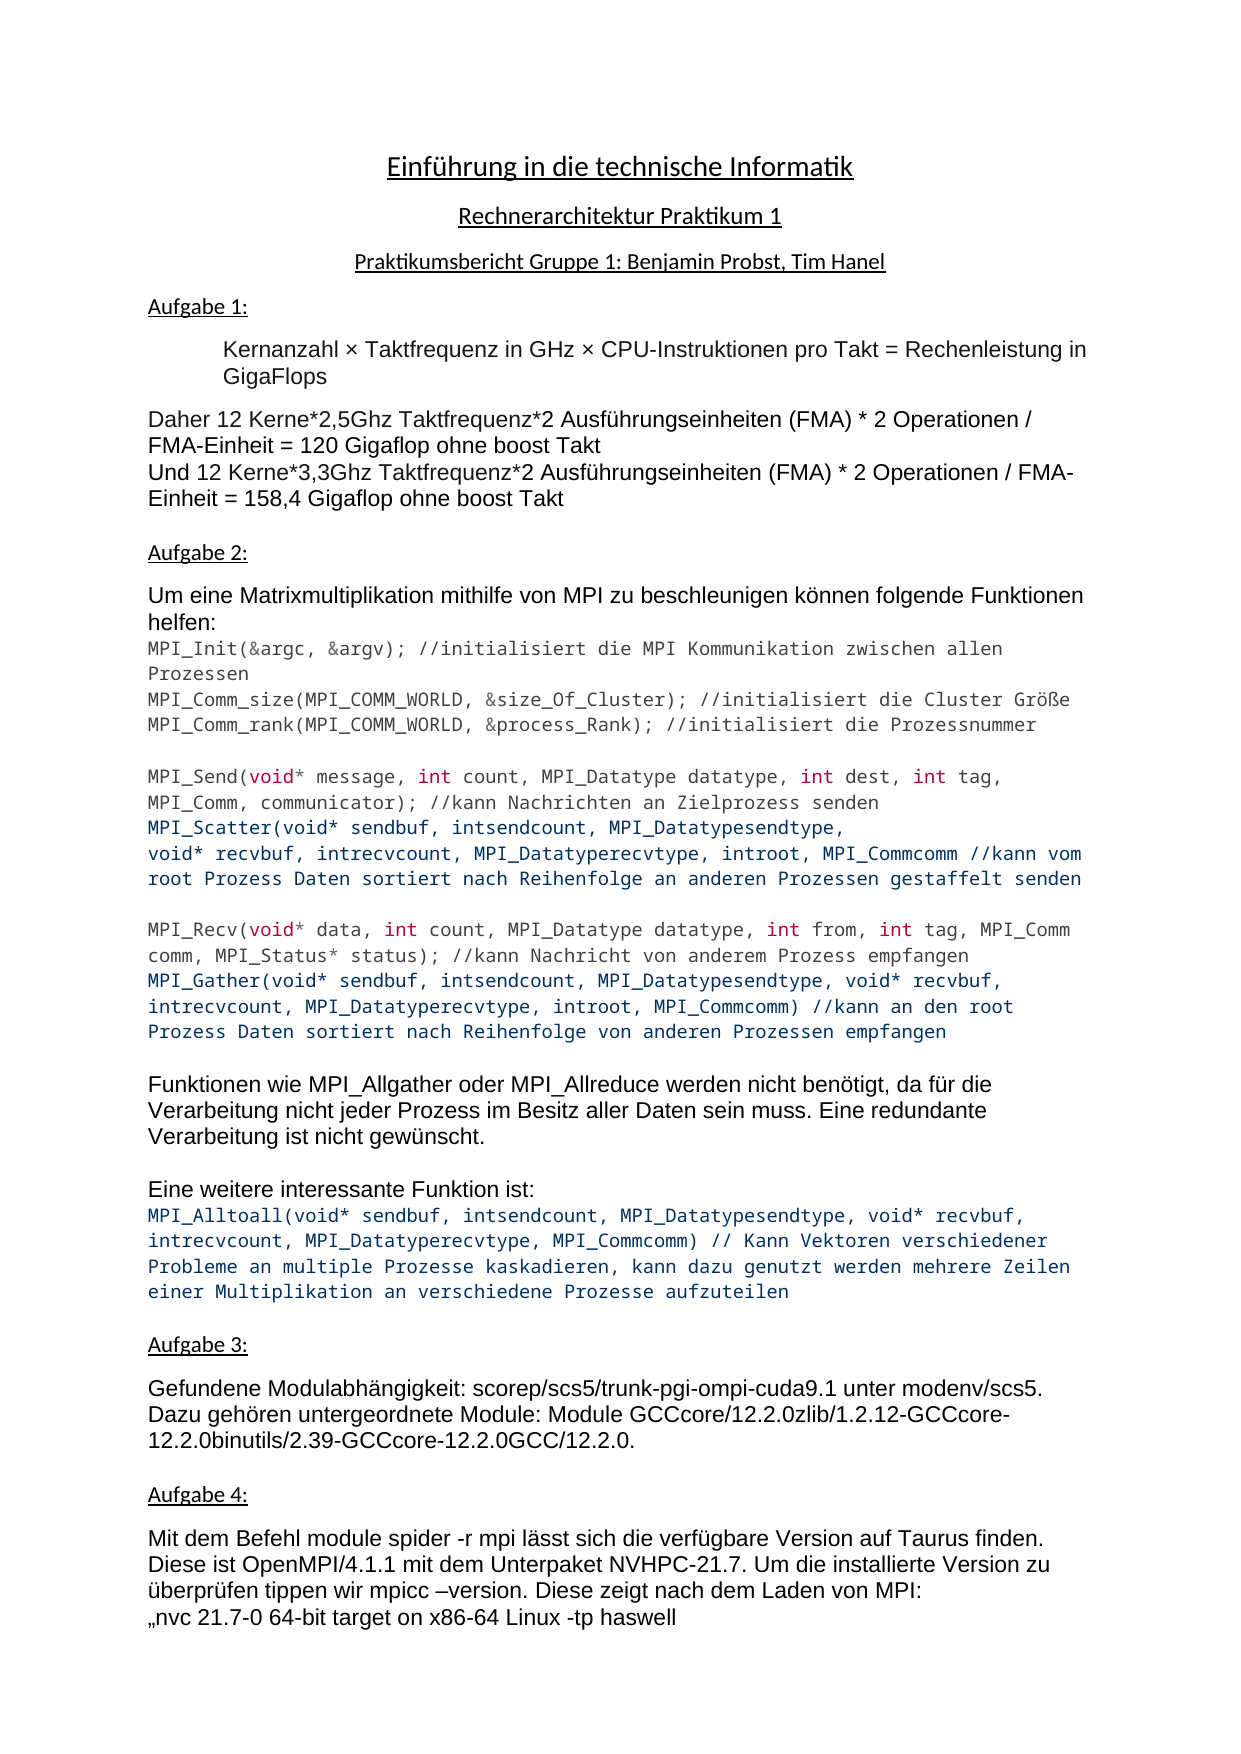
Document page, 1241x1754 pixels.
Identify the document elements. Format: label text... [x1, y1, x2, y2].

text Praktikumsbericht Gruppe 1: Benjamin Probst, Tim Hanel [148, 247, 1093, 275]
text Eine weitere interessante Funktion ist: [148, 1176, 1093, 1202]
text void* recvbuf, intrecvcount, MPI_Datatyperecvtype, introot, MPI_Commcomm //kann vom root Prozess Daten sortiert nach Reihenfolge an anderen Prozessen gestaffelt senden [148, 840, 1093, 891]
text „nvc 21.7-0 64-bit target on x86-64 Linux -tp haswell [148, 1604, 1093, 1630]
text MPI_Gather(void* sendbuf, intsendcount, MPI_Datatypesendtype, void* recvbuf, [148, 968, 1093, 993]
text MPI_Send(void* message, int count, MPI_Datatype datatype, int dest, int tag, MPI_Comm, communicator); //kann Nachrichten an Zielprozess senden [148, 763, 1093, 814]
text Aufgabe 1: [148, 292, 1093, 320]
text Daher 12 Kerne*2,5Ghz Taktfrequenz*2 Ausführungseinheiten (FMA) * 2 Operationen / FMA-Einheit = 120 Gigaflop ohne boost Takt [148, 406, 1093, 458]
text Und 12 Kerne*3,3Ghz Taktfrequenz*2 Ausführungseinheiten (FMA) * 2 Operationen / FMA-Einheit = 158,4 Gigaflop ohne boost Takt [148, 458, 1093, 511]
text Kernanzahl × Taktfrequenz in GHz × CPU-Instruktionen pro Takt = Rechenleistung in GigaFlops [223, 336, 1093, 389]
text Aufgabe 4: [148, 1480, 1093, 1508]
text MPI_Scatter(void* sendbuf, intsendcount, MPI_Datatypesendtype, [148, 814, 1093, 840]
text intrecvcount, MPI_Datatyperecvtype, introot, MPI_Commcomm) //kann an den root Prozess Daten sortiert nach Reihenfolge von anderen Prozessen empfangen [148, 993, 1093, 1044]
text MPI_Recv(void* data, int count, MPI_Datatype datatype, int from, int tag, MPI_Comm comm, MPI_Status* status); //kann Nachricht von anderem Prozess empfangen [148, 917, 1093, 968]
text Aufgabe 2: [148, 538, 1093, 566]
text MPI_Alltoall(void* sendbuf, intsendcount, MPI_Datatypesendtype, void* recvbuf, intrecvcount, MPI_Datatyperecvtype, MPI_Commcomm) // Kann Vektoren verschiedener Probleme an multiple Prozesse kaskadieren, kann dazu genutzt werden mehrere Zeilen einer Multiplikation an verschiedene Prozesse aufzuteilen [148, 1202, 1093, 1304]
text MPI_Init(&argc, &argv); //initialisiert die MPI Kommunikation zwischen allen Prozessen [148, 635, 1093, 686]
text Gefundene Modulabhängigkeit: scorep/scs5/trunk-pgi-ompi-cuda9.1 unter modenv/scs5. Dazu gehören untergeordnete Module: Module GCCcore/12.2.0zlib/1.2.12-GCCcore-12.2.0binutils/2.39-GCCcore-12.2.0GCC/12.2.0. [148, 1374, 1093, 1454]
text Mit dem Befehl module spider -r mpi lässt sich die verfügbare Version auf Taurus finden. Diese ist OpenMPI/4.1.1 mit dem Unterpaket NVHPC-21.7. Um die installierte Version zu überprüfen tippen wir mpicc –version. Diese zeigt nach dem Laden von MPI: [148, 1525, 1093, 1604]
text Funktionen wie MPI_Allgather oder MPI_Allreduce werden nicht benötigt, da für die Verarbeitung nicht jeder Prozess im Besitz aller Daten sein muss. Eine redundante Verarbeitung ist nicht gewünscht. [148, 1071, 1093, 1149]
text Einführung in die technische Informatik [148, 148, 1093, 183]
text MPI_Comm_size(MPI_COMM_WORLD, &size_Of_Cluster); //initialisiert die Cluster Größe [148, 686, 1093, 712]
text MPI_Comm_rank(MPI_COMM_WORLD, &process_Rank); //initialisiert die Prozessnummer [148, 712, 1093, 737]
text Um eine Matrixmultiplikation mithilfe von MPI zu beschleunigen können folgende Funktionen helfen: [148, 582, 1093, 635]
text Aufgabe 3: [148, 1330, 1093, 1358]
text Rechnerarchitektur Praktikum 1 [148, 200, 1093, 230]
